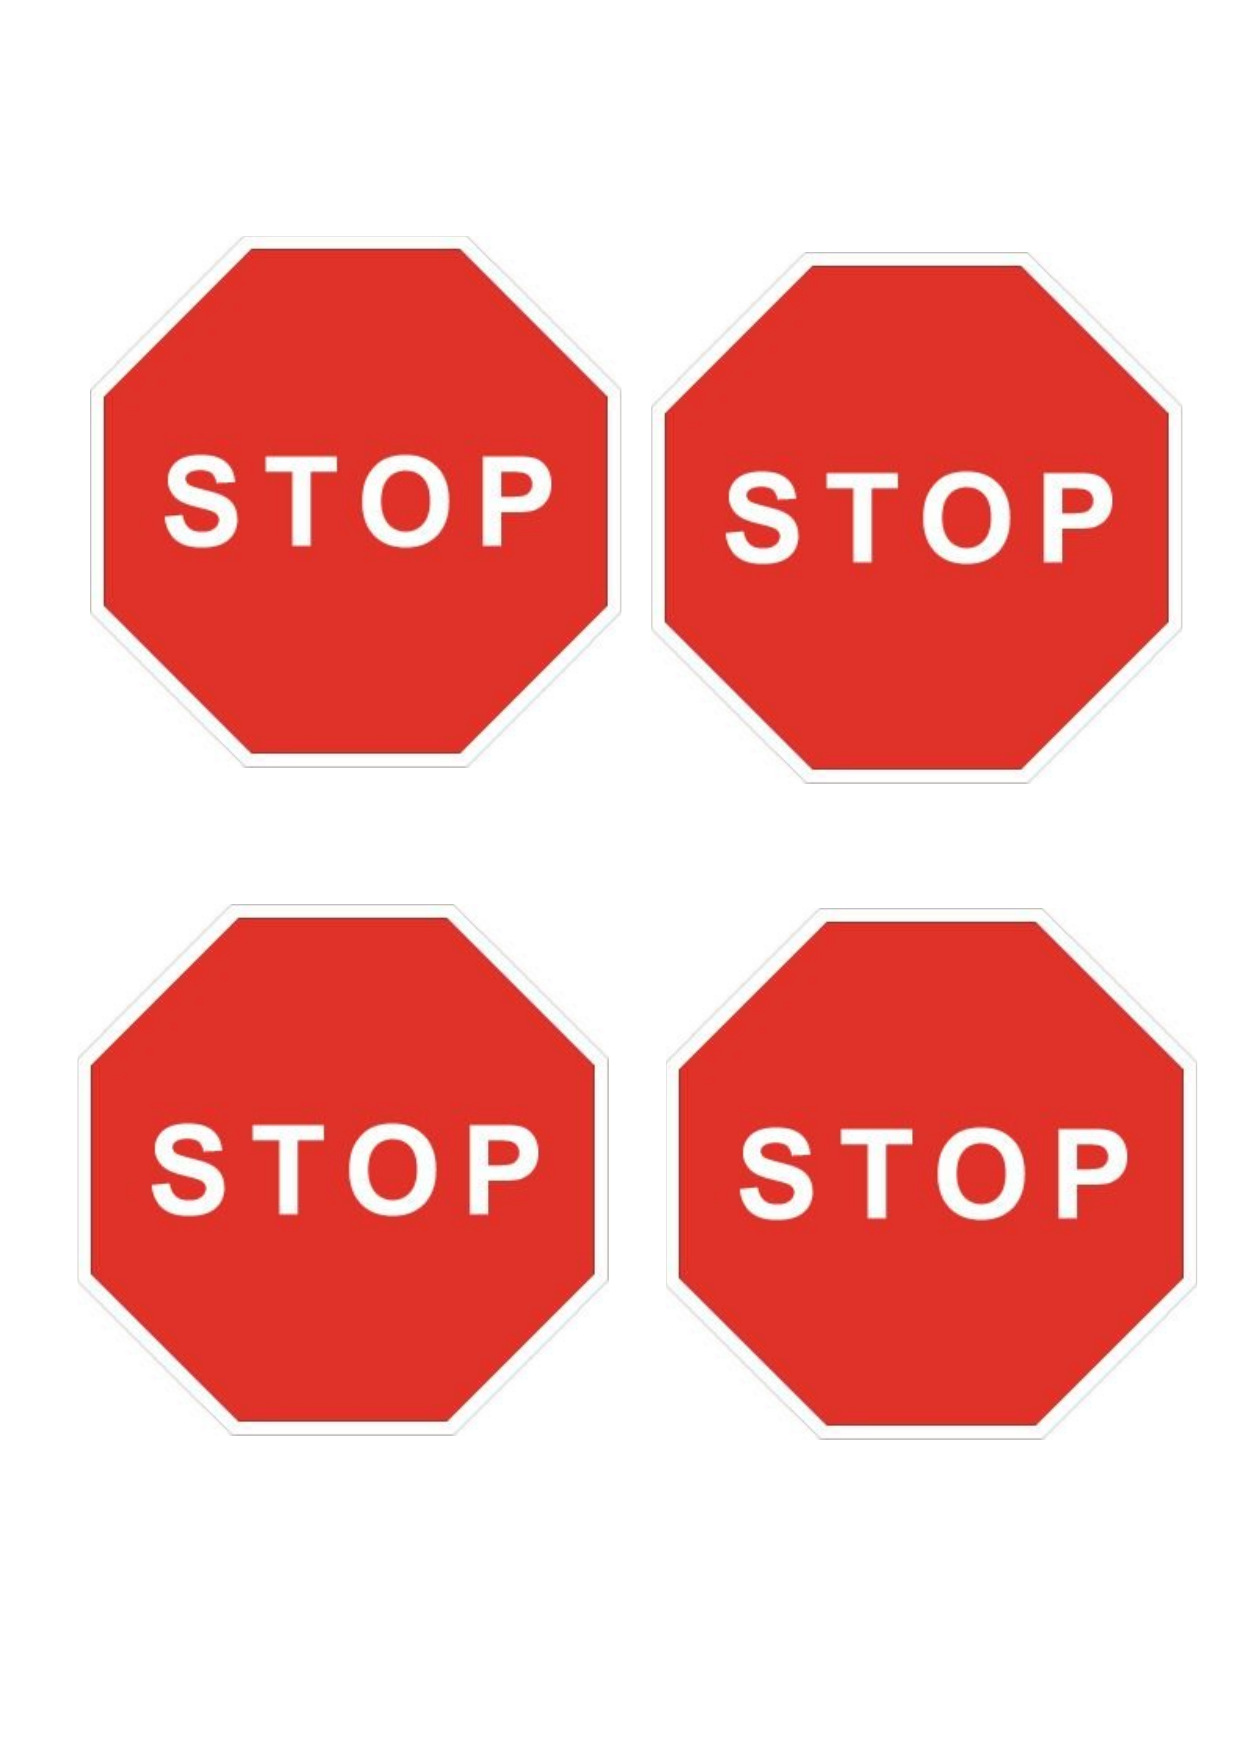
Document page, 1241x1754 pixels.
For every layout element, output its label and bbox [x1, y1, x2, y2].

picture [77, 904, 609, 1436]
picture [651, 252, 1183, 784]
picture [90, 236, 622, 768]
picture [666, 908, 1198, 1440]
